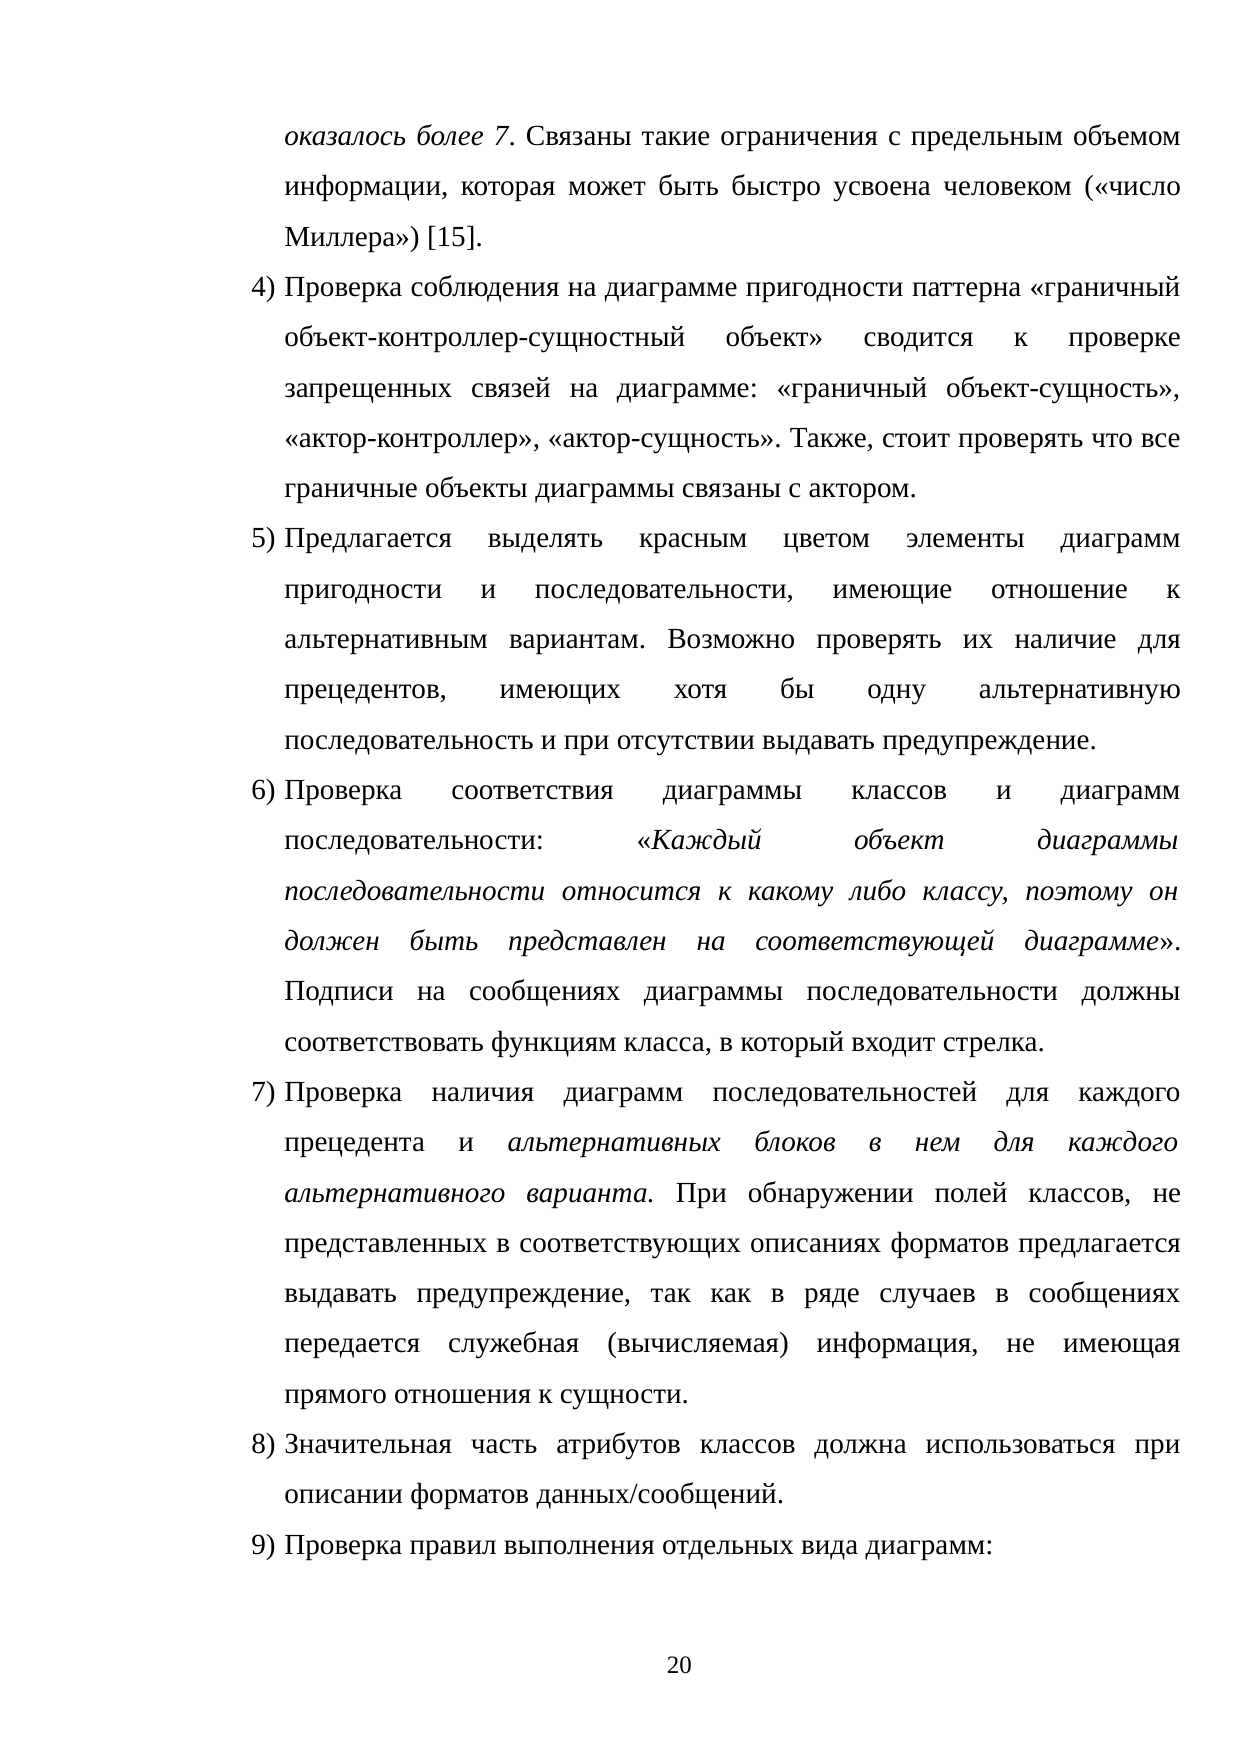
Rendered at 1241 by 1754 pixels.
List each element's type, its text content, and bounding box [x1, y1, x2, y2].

list Проверка правил выполнения отдельных вида диаграмм: [251, 1527, 1181, 1560]
list Проверка наличия диаграмм последовательностей для каждого прецедента и альтернативных блоков в нем для каждого альтернативного варианта. При обнаружении полей классов, не представленных в соответствующих описаниях форматов предлагается выдавать предупреждение, так как в ряде случаев в сообщениях передается служебная (вычисляемая) информация, не имеющая прямого отношения к сущности. [251, 1074, 1181, 1409]
list оказалось более 7. Связаны такие ограничения с предельным объемом информации, которая может быть быстро усвоена человеком («число Миллера») [15]. [251, 118, 1181, 252]
list Проверка соблюдения на диаграмме пригодности паттерна «граничный объект-контроллер-сущностный объект» сводится к проверке запрещенных связей на диаграмме: «граничный объект-сущность», «актор-контроллер», «актор-сущность». Также, стоит проверять что все граничные объекты диаграммы связаны с актором. [251, 269, 1181, 504]
list Проверка соответствия диаграммы классов и диаграмм последовательности: «Каждый объект диаграммы последовательности относится к какому либо классу, поэтому он должен быть представлен на соответствующей диаграмме». Подписи на сообщениях диаграммы последовательности должны соответствовать функциям класса, в который входит стрелка. [251, 772, 1181, 1057]
list Значительная часть атрибутов классов должна использоваться при описании форматов данных/сообщений. [251, 1426, 1181, 1510]
list Предлагается выделять красным цветом элементы диаграмм пригодности и последовательности, имеющие отношение к альтернативным вариантам. Возможно проверять их наличие для прецедентов, имеющих хотя бы одну альтернативную последовательность и при отсутствии выдавать предупреждение. [251, 521, 1181, 755]
